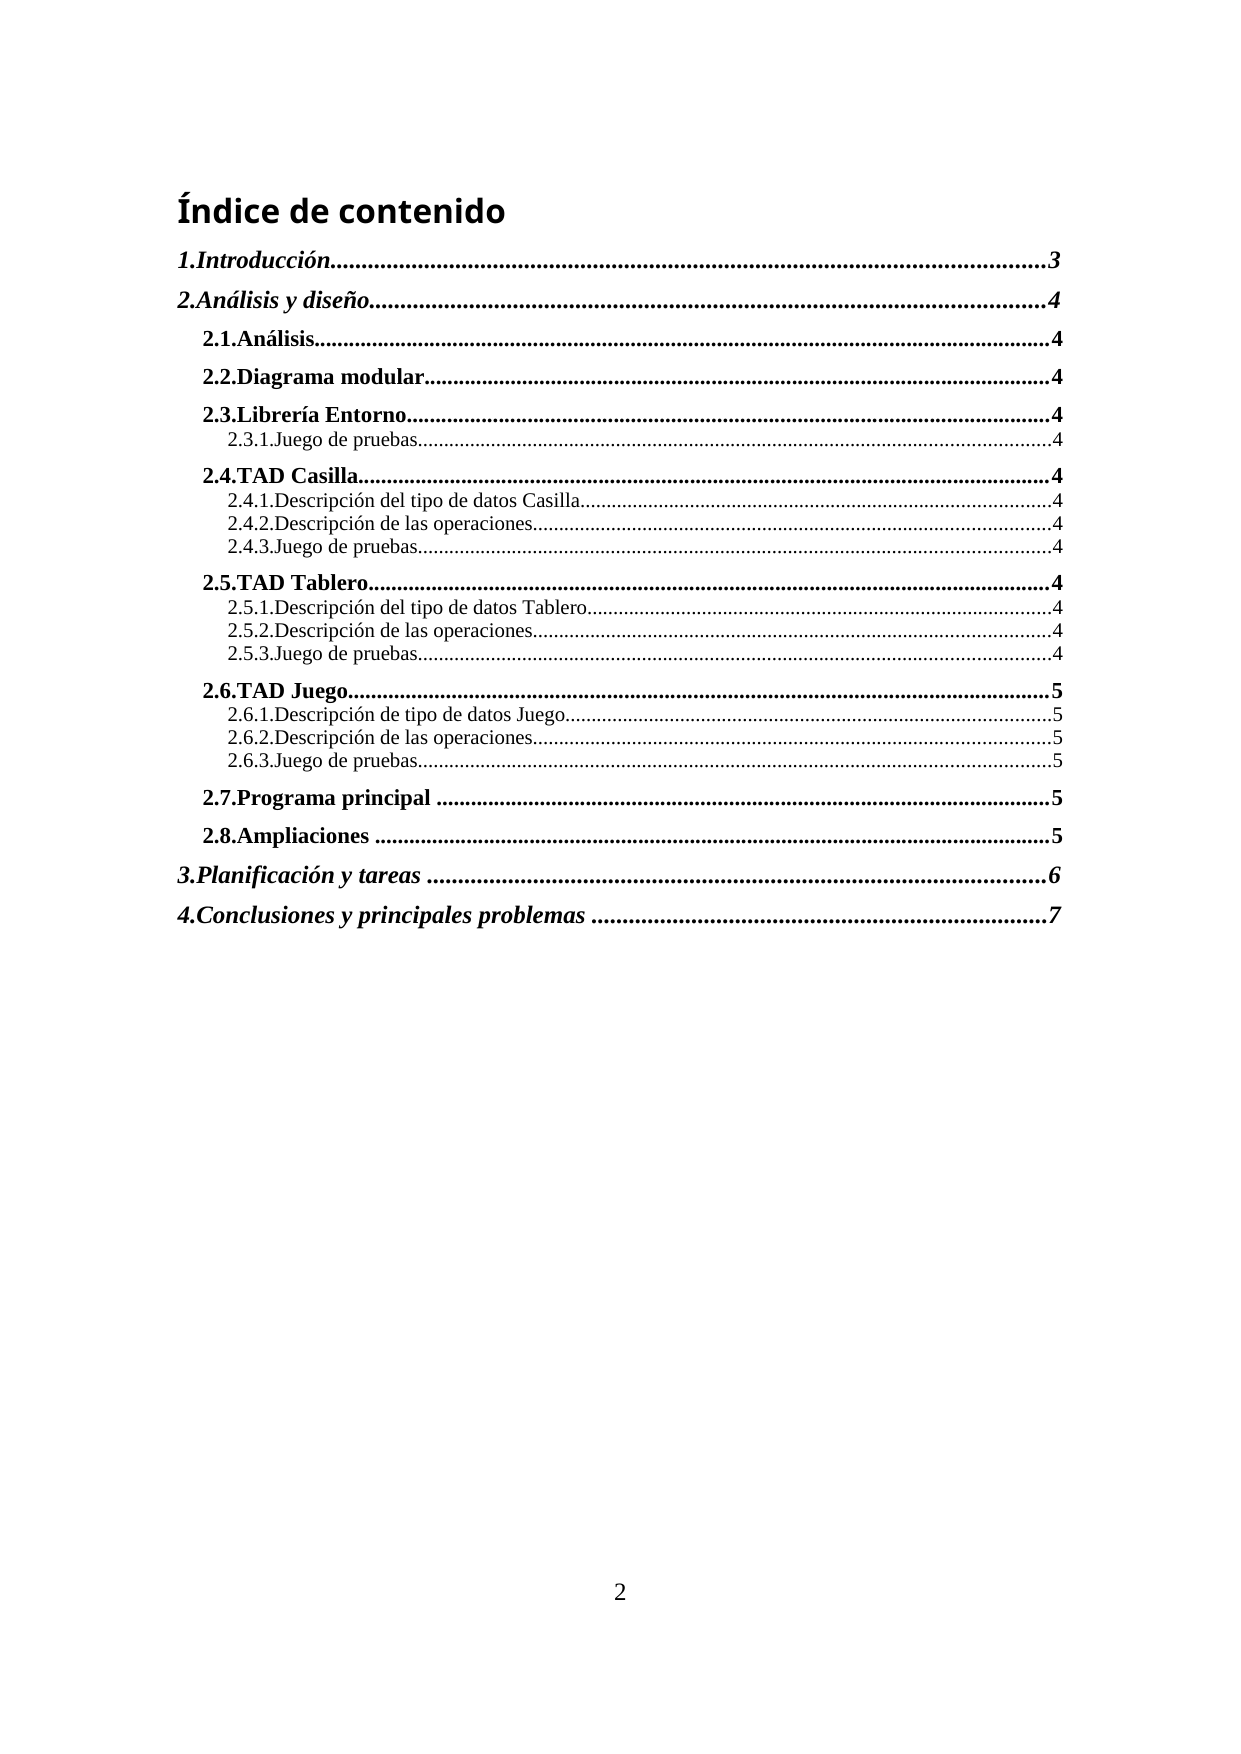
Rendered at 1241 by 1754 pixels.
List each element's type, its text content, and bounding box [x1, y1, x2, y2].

text 2.3.1.Juego de pruebas 4 [227, 427, 1063, 451]
text 2.4.3.Juego de pruebas 4 [227, 535, 1063, 558]
text 2.2.Diagrama modular 4 [202, 364, 1063, 389]
text 2.5.1.Descripción del tipo de datos Tablero 4 [227, 596, 1063, 619]
text 2.6.2.Descripción de las operaciones 5 [227, 726, 1063, 749]
text 2.3.Librería Entorno 4 [202, 402, 1063, 427]
text 2.4.1.Descripción del tipo de datos Casilla 4 [227, 488, 1063, 512]
subtitle Índice de contenido [177, 188, 1063, 233]
text 2.7.Programa principal 5 [202, 785, 1063, 810]
text 4.Conclusiones y principales problemas 7 [177, 901, 1063, 929]
text 2.1.Análisis 4 [202, 326, 1063, 352]
text 2.6.TAD Juego 5 [202, 678, 1063, 703]
text 1.Introducción 3 [177, 246, 1063, 273]
text 2.5.3.Juego de pruebas 4 [227, 642, 1063, 665]
text 2.4.2.Descripción de las operaciones 4 [227, 512, 1063, 535]
text 2.8.Ampliaciones 5 [202, 823, 1063, 848]
text 2.Análisis y diseño 4 [177, 286, 1063, 314]
text 2.4.TAD Casilla 4 [202, 463, 1063, 488]
text 3.Planificación y tareas 6 [177, 861, 1063, 888]
text 2.6.1.Descripción de tipo de datos Juego 5 [227, 703, 1063, 726]
text 2.6.3.Juego de pruebas 5 [227, 749, 1063, 772]
text 2.5.TAD Tablero 4 [202, 570, 1063, 596]
text 2.5.2.Descripción de las operaciones 4 [227, 619, 1063, 642]
